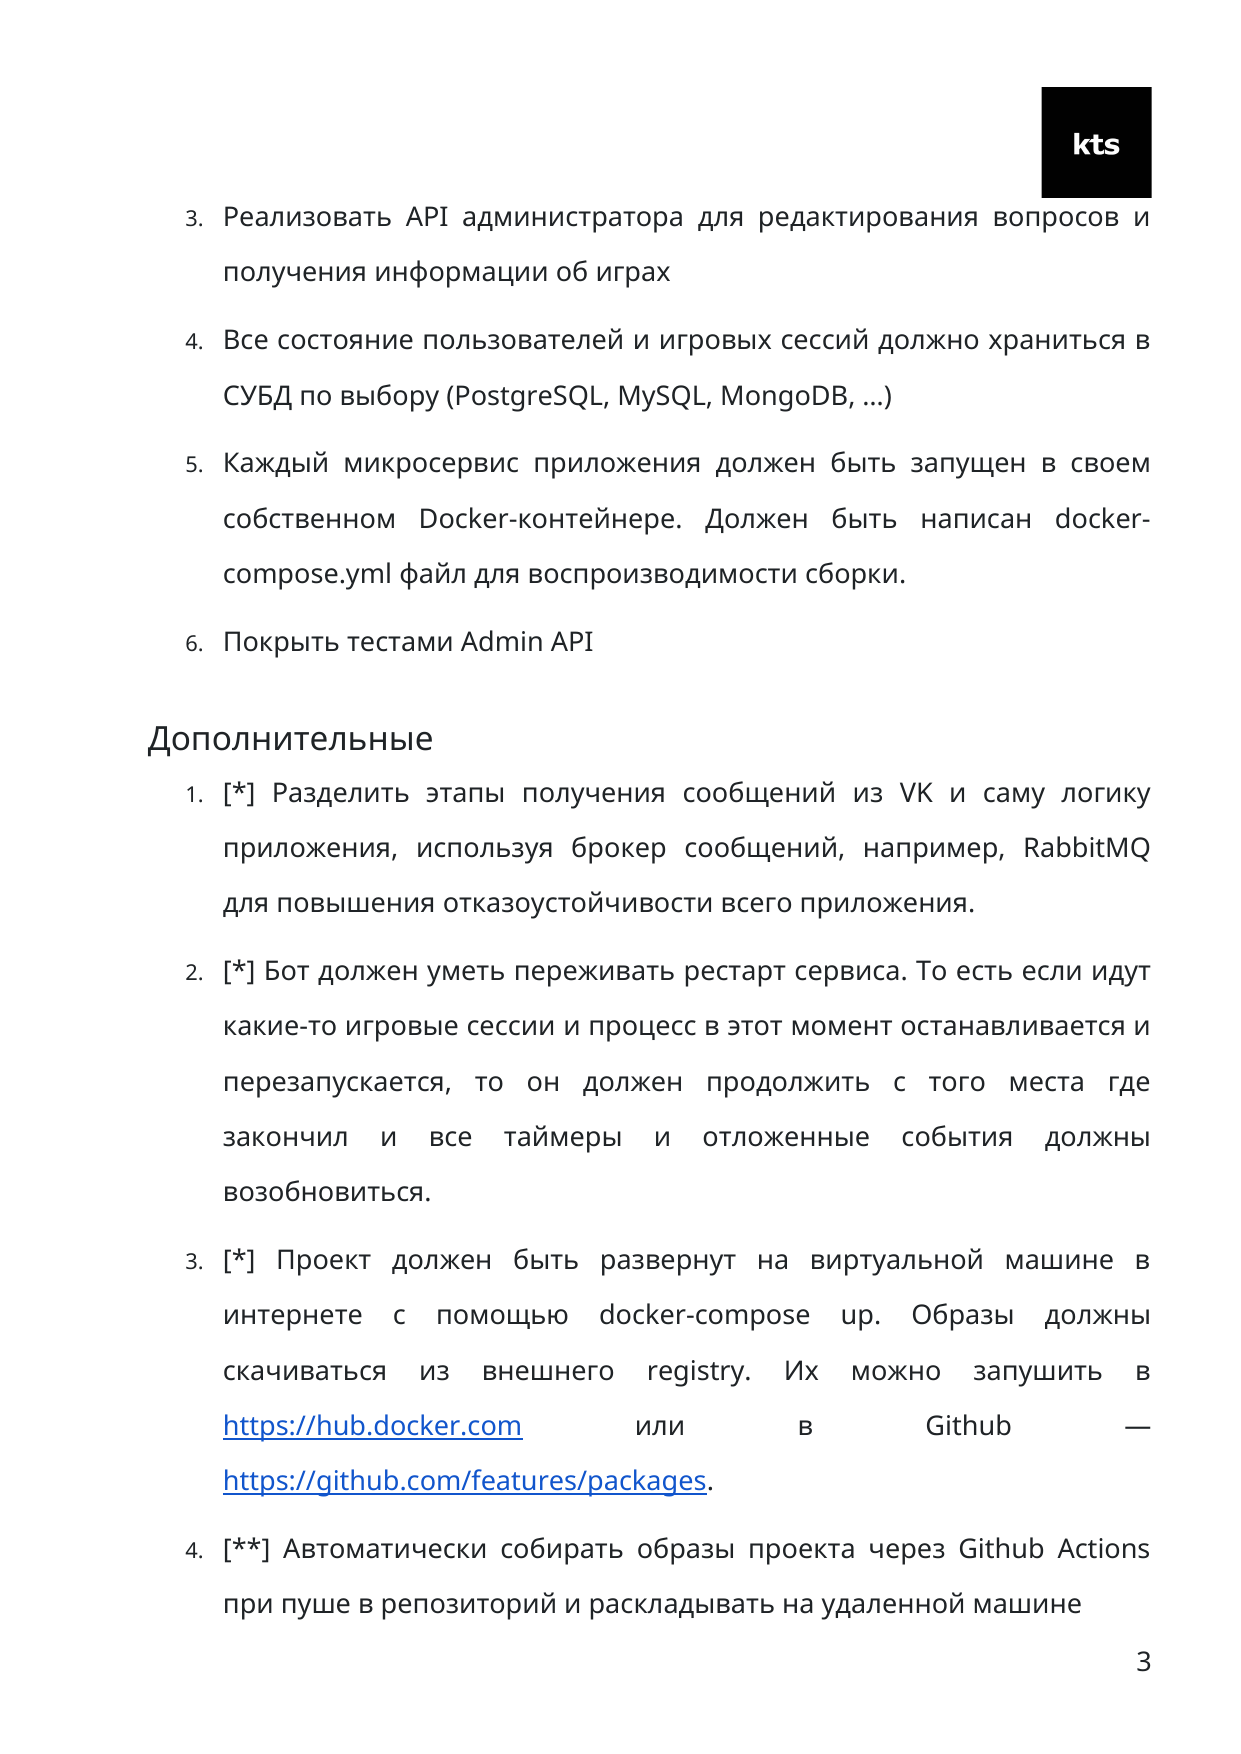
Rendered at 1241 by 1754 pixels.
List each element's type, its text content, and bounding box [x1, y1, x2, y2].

list Покрыть тестами Admin API [185, 622, 1152, 659]
list [*] Разделить этапы получения сообщений из VK и саму логику приложения, используя брокер сообщений, например, RabbitMQ для повышения отказоустойчивости всего приложения. [185, 773, 1152, 921]
list Реализовать API администратора для редактирования вопросов и получения информации об играх [185, 198, 1152, 290]
list [*] Бот должен уметь переживать рестарт сервиса. То есть если идут какие-то игровые сессии и процесс в этот момент останавливается и перезапускается, то он должен продолжить с того места где закончил и все таймеры и отложенные события должны возобновиться. [185, 951, 1152, 1209]
picture [1041, 87, 1152, 198]
list Все состояние пользователей и игровых сессий должно храниться в СУБД по выбору (PostgreSQL, MySQL, MongoDB, …) [185, 321, 1152, 413]
list [*] Проект должен быть развернут на виртуальной машине в интернете с помощью docker-compose up. Образы должны скачиваться из внешнего registry. Их можно запушить в https://hub.docker.com или в Github — https://github.com/features/packages. [185, 1241, 1152, 1499]
subtitle Дополнительные [148, 715, 1152, 761]
list Каждый микросервис приложения должен быть запущен в своем собственном Docker-контейнере. Должен быть написан docker-compose.yml файл для воспроизводимости сборки. [185, 444, 1152, 591]
list [**] Автоматически собирать образы проекта через Github Actions при пуше в репозиторий и раскладывать на удаленной машине [185, 1529, 1152, 1622]
